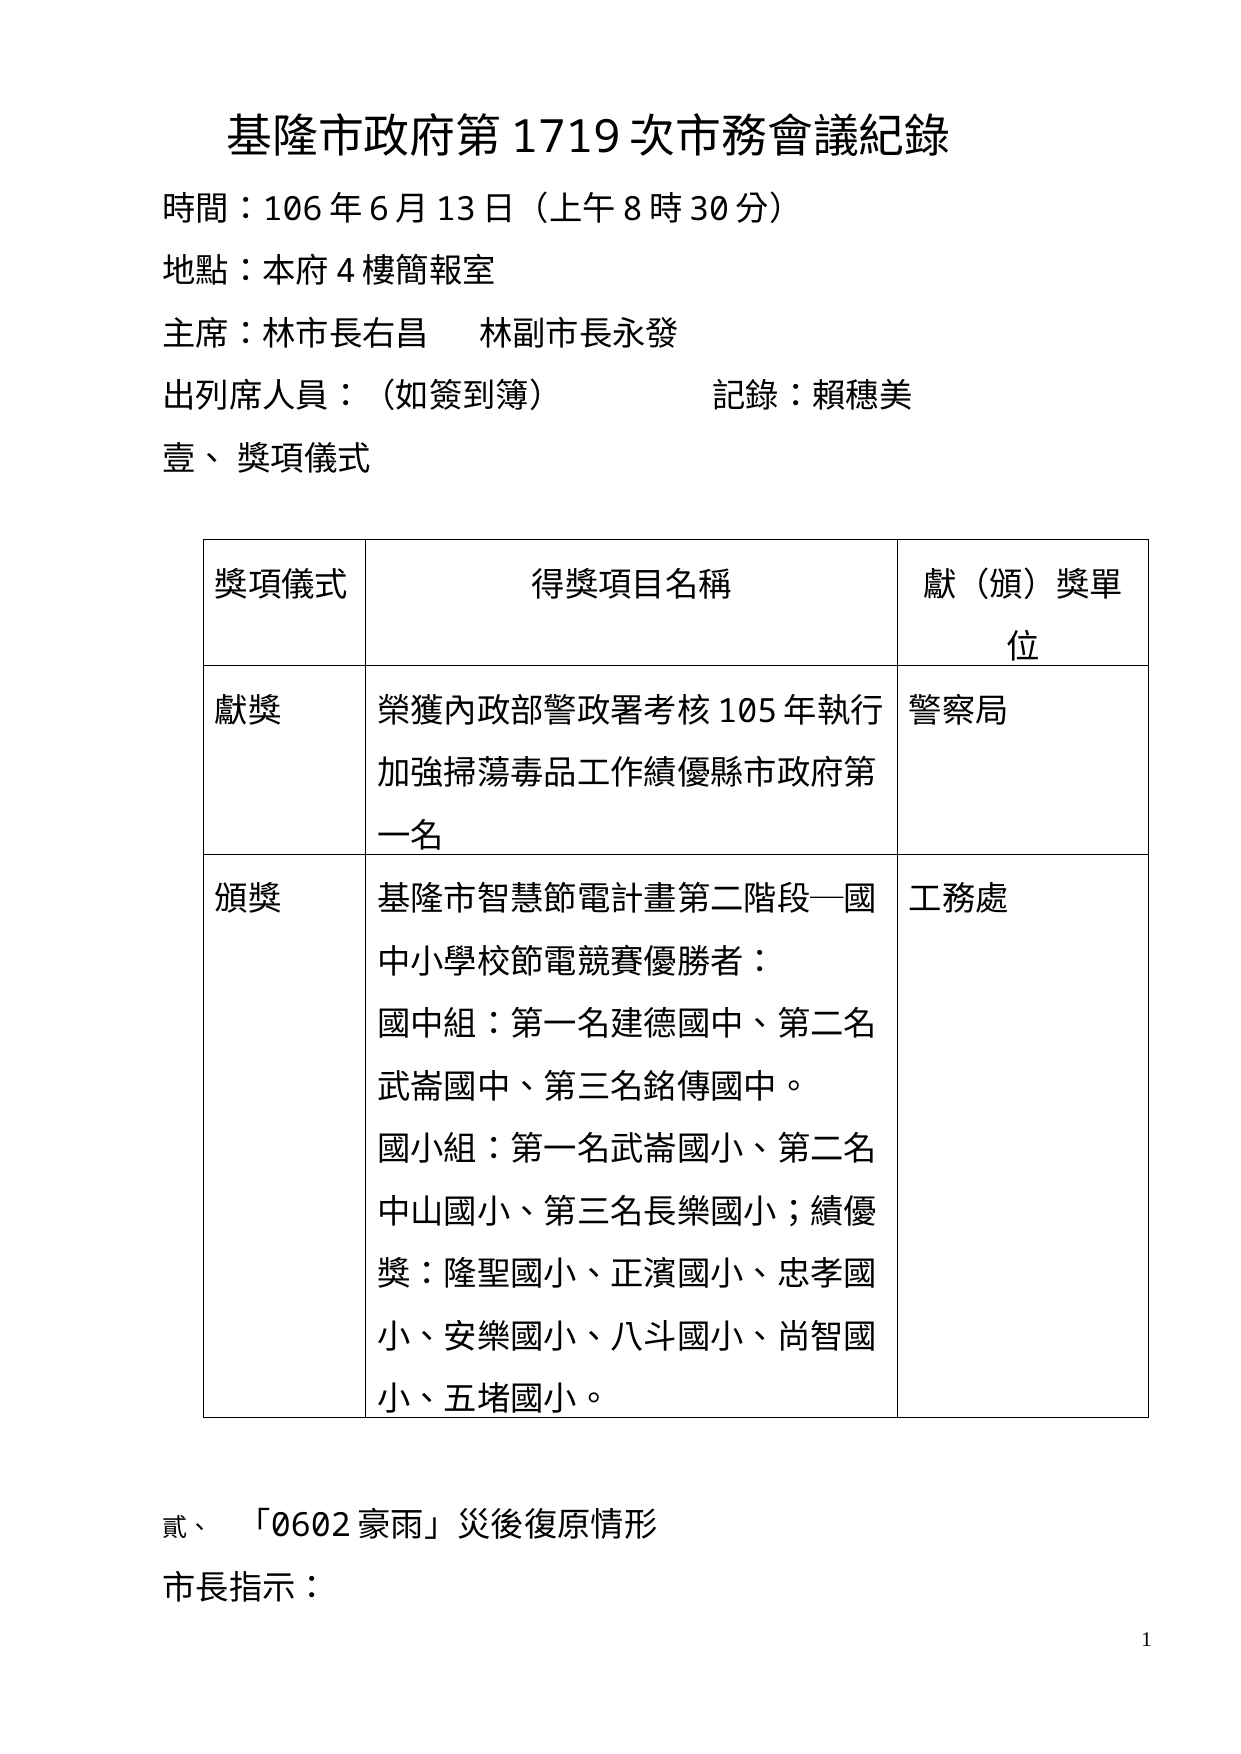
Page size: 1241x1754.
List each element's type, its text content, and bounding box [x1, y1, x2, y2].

table_cell 基隆市智慧節電計畫第二階段─國中小學校節電競賽優勝者： 國中組：第一名建德國中、第二名武崙國中、第三名銘傳國中。 國小組：第一名武崙國小、第二名中山國小、第三名長樂國小；績優獎：隆聖國小、正濱國小、忠孝國小、安樂國小、八斗國小、尚智國小、五堵國小。 [366, 855, 897, 1417]
table_cell 榮獲內政部警政署考核105年執行加強掃蕩毒品工作績優縣市政府第一名 [366, 666, 897, 853]
list 獎項儀式 [162, 414, 1152, 476]
table_cell 頒獎 [204, 855, 365, 1417]
table_header 獻（頒）獎單位 [898, 540, 1148, 665]
text 市長指示： [162, 1543, 1152, 1606]
text 地點：本府4樓簡報室 [139, 226, 1152, 289]
text 出列席人員：（如簽到簿） 記錄：賴穗美 [139, 351, 1152, 414]
text 時間：106年6月13日（上午8時30分） [139, 164, 1152, 226]
table_cell 獻獎 [204, 666, 365, 853]
table_cell 警察局 [898, 666, 1148, 853]
table_cell 工務處 [898, 855, 1148, 1417]
text 基隆市政府第1719次市務會議紀錄 [89, 108, 1152, 164]
table_header 獎項儀式 [204, 540, 365, 665]
text 主席：林市長右昌 林副市長永發 [139, 289, 1152, 351]
list 「0602豪雨」災後復原情形 [162, 1481, 1152, 1543]
table_header 得獎項目名稱 [366, 540, 897, 665]
